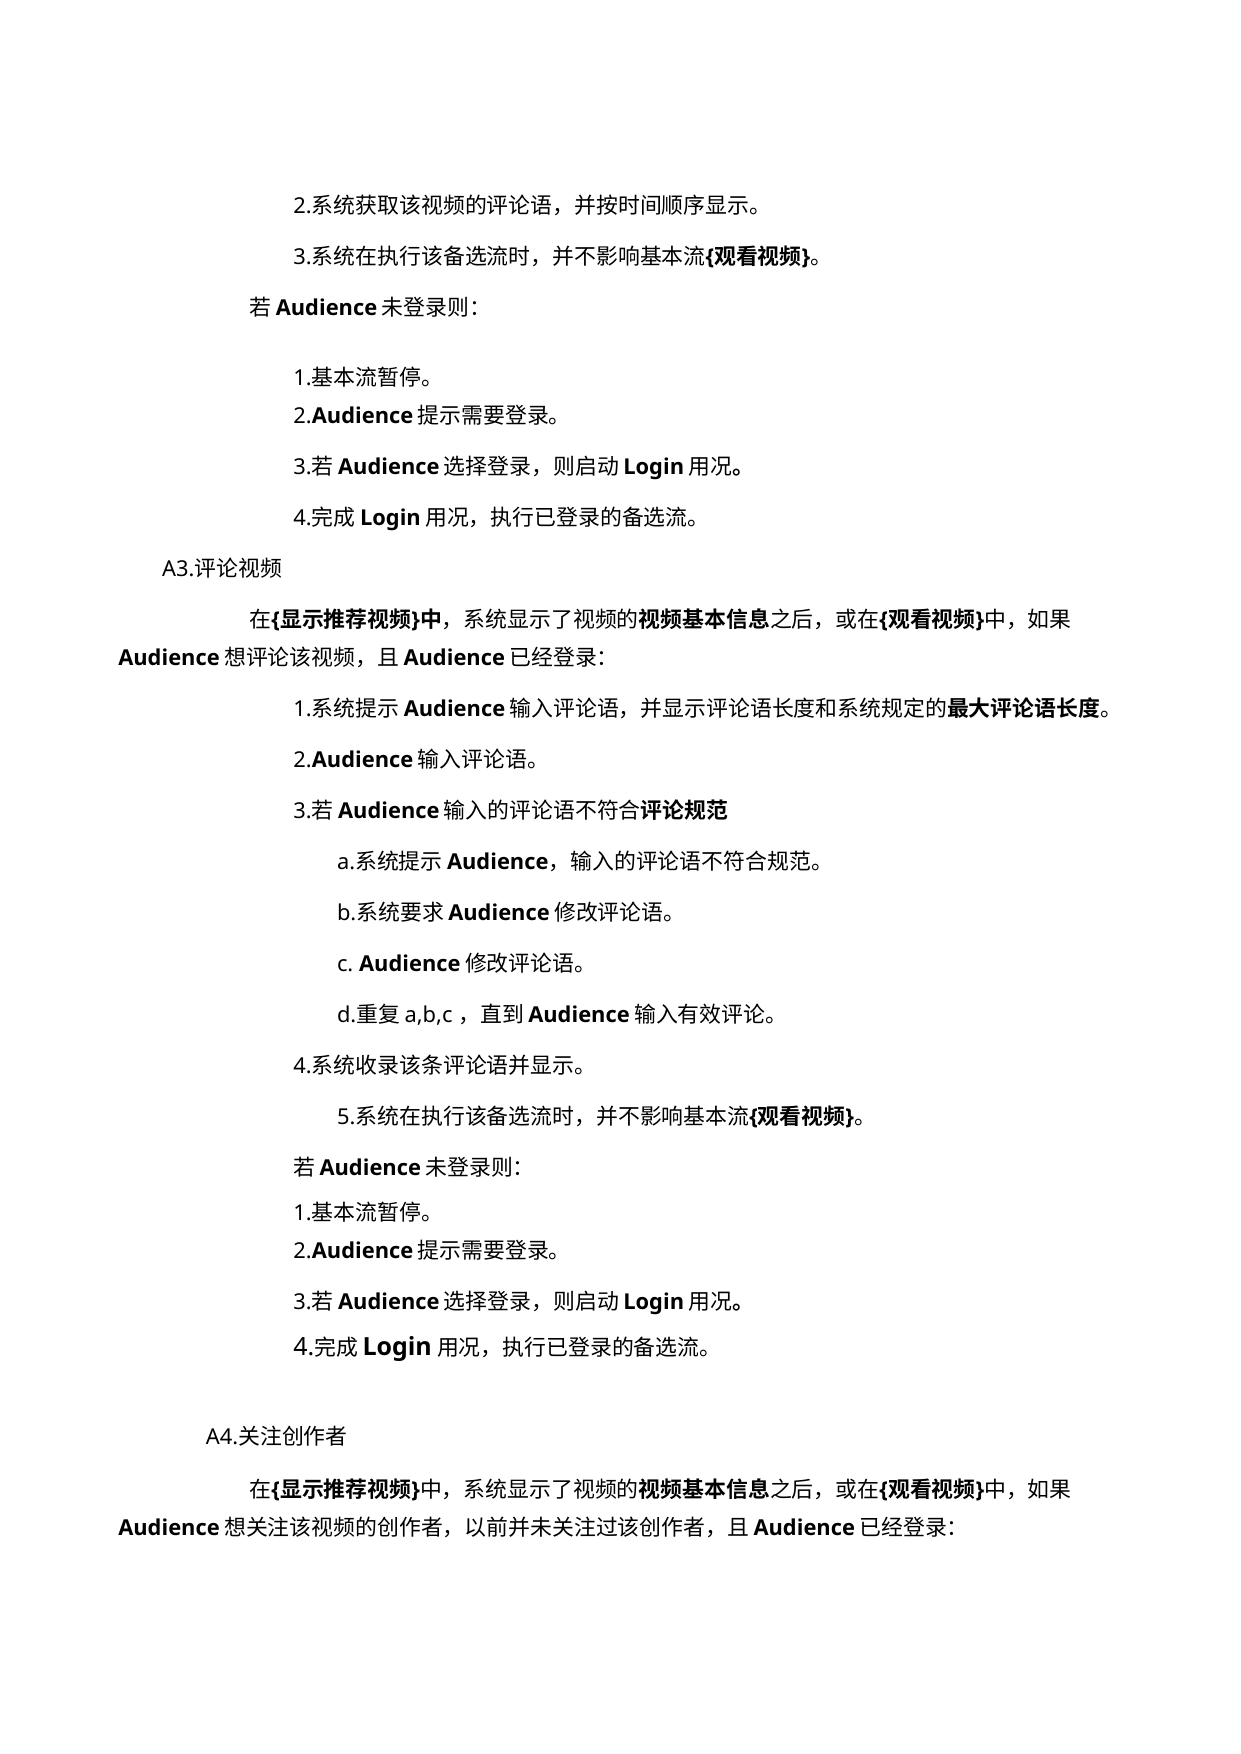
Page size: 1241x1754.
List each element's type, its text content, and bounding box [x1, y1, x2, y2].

text 1.基本流暂停。 [118, 359, 1122, 391]
text A4.关注创作者 [118, 1418, 1122, 1452]
text 5.系统在执行该备选流时，并不影响基本流{观看视频}。 [118, 1099, 1122, 1131]
text 在{显示推荐视频}中，系统显示了视频的视频基本信息之后，或在{观看视频}中，如果 Audience想关注该视频的创作者，以前并未关注过该创作者，且Audience已经登录： [118, 1472, 1122, 1541]
text 3.系统在执行该备选流时，并不影响基本流{观看视频}。 [118, 239, 1122, 270]
text A3.评论视频 [118, 551, 1122, 583]
text 3.若Audience选择登录，则启动Login用况。 [118, 449, 1122, 481]
text 3.若Audience输入的评论语不符合评论规范 [118, 793, 1122, 825]
text 2.Audience提示需要登录。 [118, 398, 1122, 429]
text 4.系统收录该条评论语并显示。 [118, 1048, 1122, 1080]
text b.系统要求Audience修改评论语。 [118, 895, 1122, 927]
text c. Audience修改评论语。 [118, 946, 1122, 978]
text 2.Audience输入评论语。 [118, 742, 1122, 774]
text 2.系统获取该视频的评论语，并按时间顺序显示。 [118, 188, 1122, 219]
text 1.系统提示Audience输入评论语，并显示评论语长度和系统规定的最大评论语长度。 [118, 691, 1122, 723]
text 2.Audience提示需要登录。 [118, 1233, 1122, 1265]
text 3.若Audience选择登录，则启动Login用况。 [118, 1284, 1122, 1316]
text d.重复a,b,c ，直到Audience输入有效评论。 [118, 997, 1122, 1029]
text 在{显示推荐视频}中，系统显示了视频的视频基本信息之后，或在{观看视频}中，如果 Audience想评论该视频，且Audience已经登录： [118, 602, 1122, 672]
text 若Audience未登录则： [118, 290, 1122, 321]
text 4.完成Login用况，执行已登录的备选流。 [118, 1329, 1122, 1363]
text 若Audience未登录则： [118, 1150, 1122, 1182]
text 4.完成Login用况，执行已登录的备选流。 [118, 500, 1122, 532]
text 1.基本流暂停。 [118, 1195, 1122, 1227]
text a.系统提示Audience，输入的评论语不符合规范。 [118, 844, 1122, 876]
